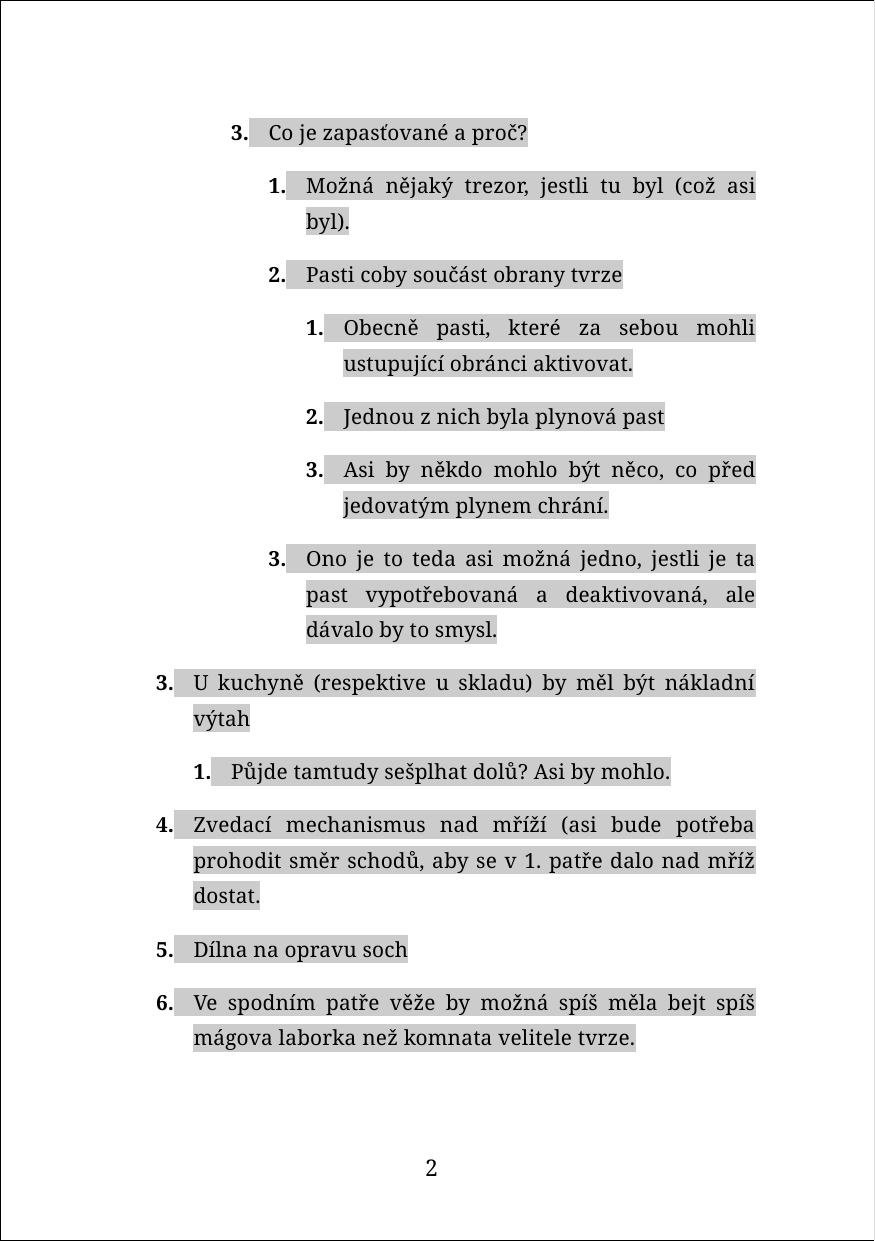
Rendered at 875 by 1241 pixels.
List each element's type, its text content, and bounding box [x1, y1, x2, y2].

list Co je zapasťované a proč? [231, 118, 756, 147]
list Pasti coby součást obrany tvrze [268, 260, 756, 289]
list Možná nějaký trezor, jestli tu byl (což asi byl). [268, 171, 756, 235]
list Zvedací mechanismus nad mříží (asi bude potřeba prohodit směr schodů, aby se v 1. patře dalo nad mříž dostat. [156, 810, 756, 910]
list Ve spodním patře věže by možná spíš měla bejt spíš mágova laborka než komnata velitele tvrze. [156, 988, 756, 1052]
list Obecně pasti, které za sebou mohli ustupující obránci aktivovat. [306, 313, 756, 377]
list Dílna na opravu soch [156, 935, 756, 963]
list Jednou z nich byla plynová past [306, 402, 756, 431]
list U kuchyně (respektive u skladu) by měl být nákladní výtah [156, 668, 756, 732]
list Ono je to teda asi možná jedno, jestli je ta past vypotřebovaná a deaktivovaná, ale dávalo by to smysl. [268, 544, 756, 644]
list Asi by někdo mohlo být něco, co před jedovatým plynem chrání. [306, 455, 756, 519]
list Půjde tamtudy sešplhat dolů? Asi by mohlo. [193, 757, 756, 786]
